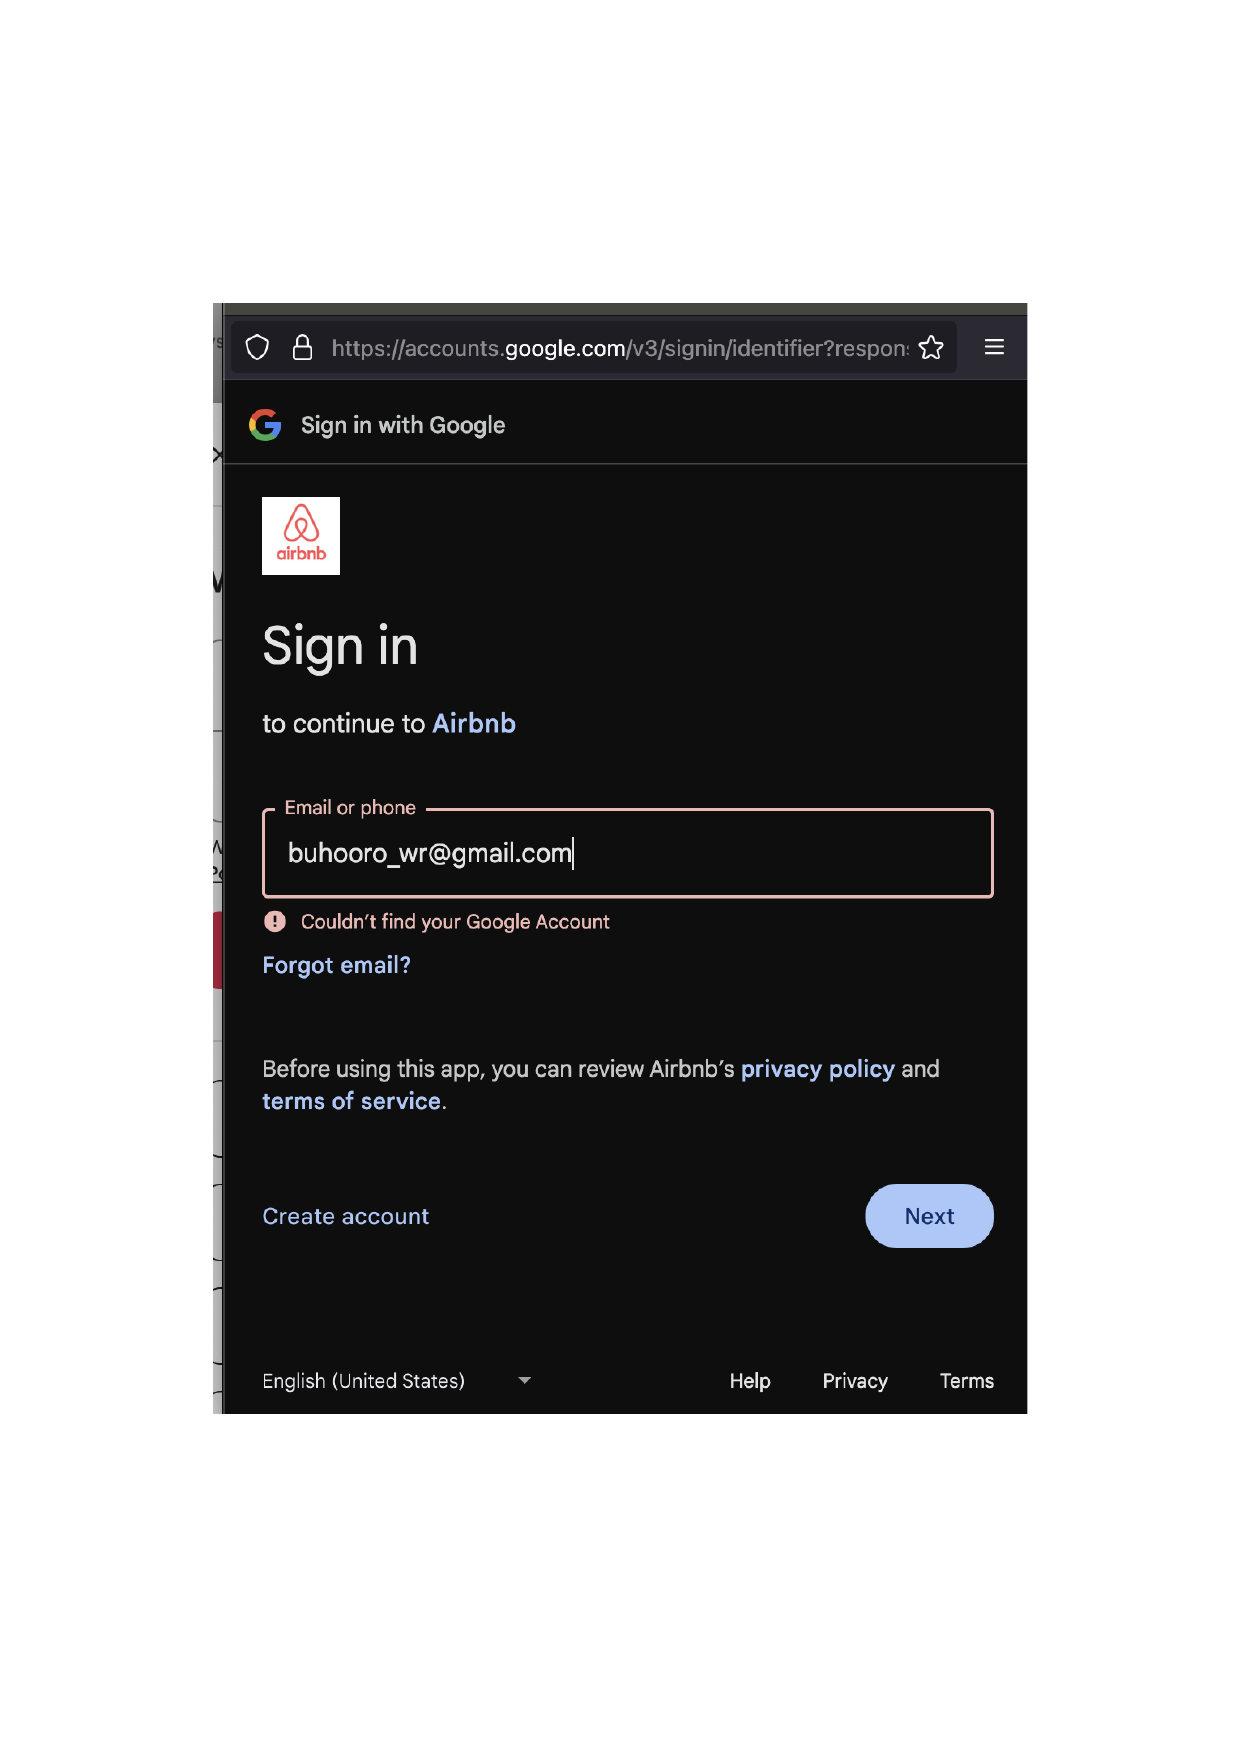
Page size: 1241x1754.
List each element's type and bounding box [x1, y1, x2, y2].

picture [213, 303, 1028, 1414]
